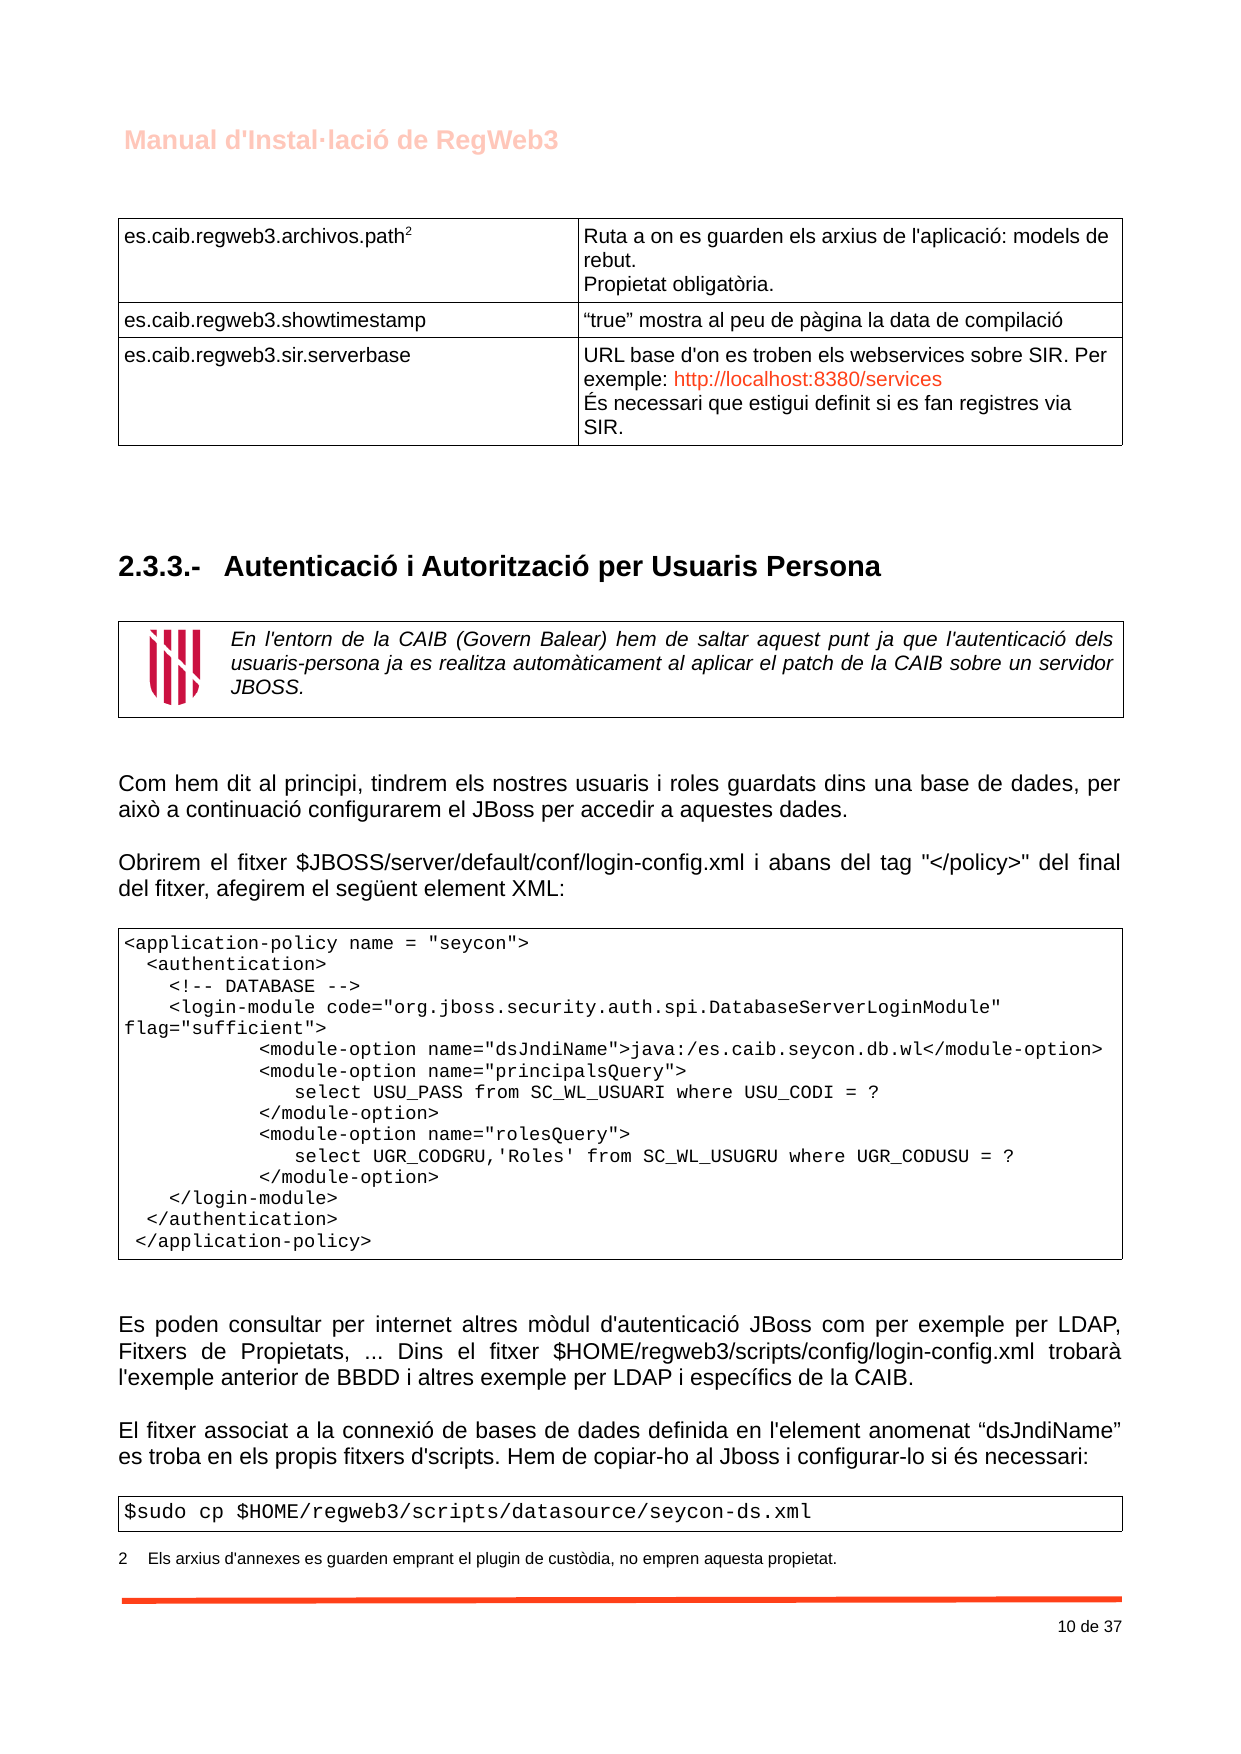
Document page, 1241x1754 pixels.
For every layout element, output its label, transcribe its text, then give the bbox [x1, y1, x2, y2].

table_header En l'entorn de la CAIB (Govern Balear) hem de saltar aquest punt ja que l'autenticació dels usuaris-persona ja es realitza automàticament al aplicar el patch de la CAIB sobre un servidor JBOSS. [225, 622, 1123, 717]
table_cell es.caib.regweb3.showtimestamp [119, 303, 578, 337]
text El fitxer associat a la connexió de bases de dades definida en l'element anomenat “dsJndiName” es troba en els propis fitxers d'scripts. Hem de copiar-ho al Jboss i configurar-lo si és necessari: [118, 1417, 1122, 1469]
picture [145, 627, 203, 707]
subtitle Autenticació i Autorització per Usuaris Persona [118, 549, 1122, 582]
text Com hem dit al principi, tindrem els nostres usuaris i roles guardats dins una base de dades, per això a continuació configurarem el JBoss per accedir a aquestes dades. [118, 770, 1122, 823]
table_header [119, 622, 225, 717]
table_header $sudo cp $HOME/regweb3/scripts/datasource/seycon-ds.xml [119, 1497, 1122, 1531]
table_cell es.caib.regweb3.sir.serverbase [119, 338, 578, 445]
table_cell “true” mostra al peu de pàgina la data de compilació [579, 303, 1122, 337]
table_cell Ruta a on es guarden els arxius de l'aplicació: models de rebut. Propietat obligatòria. [579, 219, 1122, 302]
table_cell es.caib.regweb3.archivos.path [119, 219, 578, 302]
table_header <application-policy name = "seycon"> <authentication> <!-- DATABASE --> <login-module code="org.jboss.security.auth.spi.DatabaseServerLoginModule" flag="sufficient"> <module-option name="dsJndiName">java:/es.caib.seycon.db.wl</module-option> <module-option name="principalsQuery"> select USU_PASS from SC_WL_USUARI where USU_CODI = ? </module-option> <module-option name="rolesQuery"> select UGR_CODGRU,'Roles' from SC_WL_USUGRU where UGR_CODUSU = ? </module-option> </login-module> </authentication> </application-policy> [119, 929, 1122, 1258]
table_cell URL base d'on es troben els webservices sobre SIR. Per exemple: http://localhost:8380/services És necessari que estigui definit si es fan registres via SIR. [579, 338, 1122, 445]
text Es poden consultar per internet altres mòdul d'autenticació JBoss com per exemple per LDAP, Fitxers de Propietats, ... Dins el fitxer $HOME/regweb3/scripts/config/login-config.xml trobarà l'exemple anterior de BBDD i altres exemple per LDAP i específics de la CAIB. [118, 1311, 1122, 1390]
text Obrirem el fitxer $JBOSS/server/default/conf/login-config.xml i abans del tag "</policy>" del final del fitxer, afegirem el següent element XML: [118, 849, 1122, 902]
